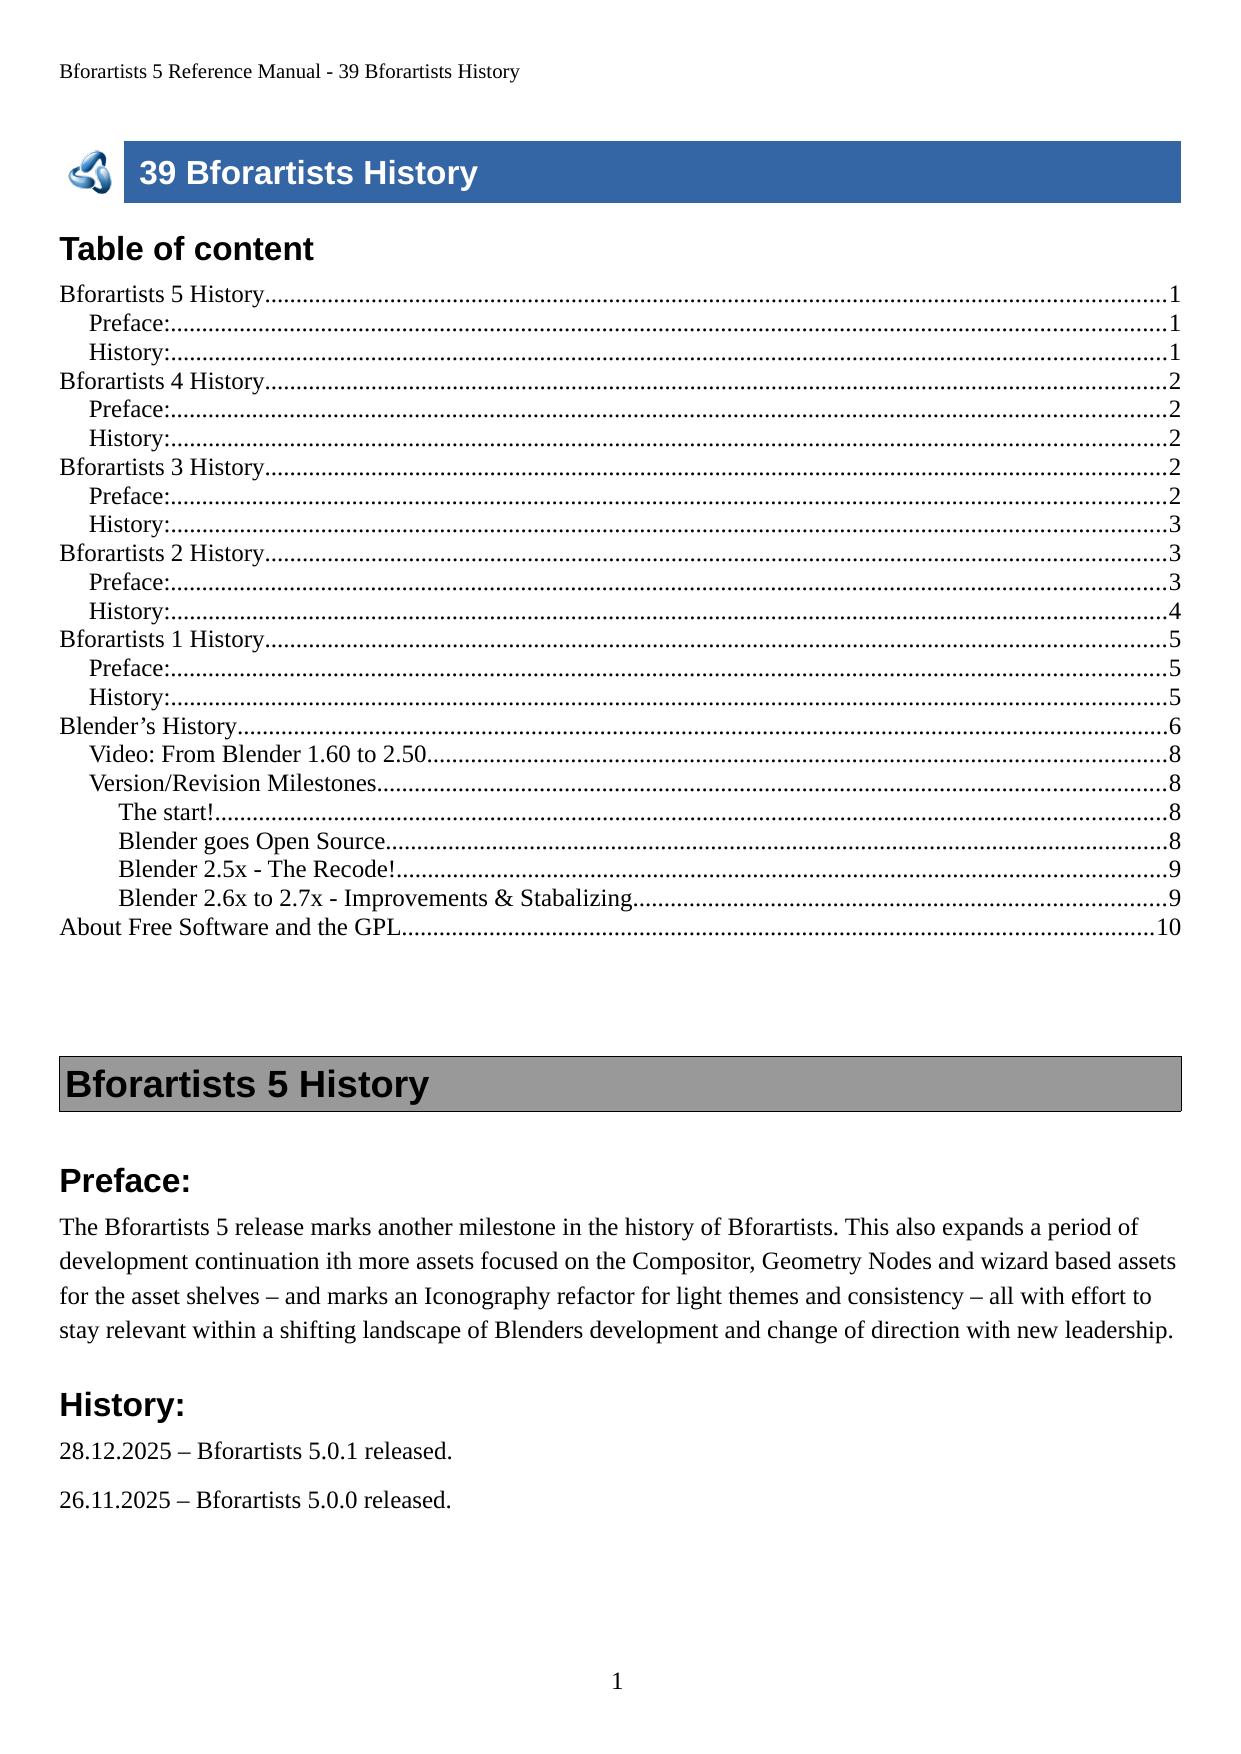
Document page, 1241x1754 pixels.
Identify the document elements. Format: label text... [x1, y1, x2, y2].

text History: 3 [88, 509, 1181, 538]
text Preface: 2 [88, 481, 1181, 509]
subtitle Preface: [59, 1161, 1181, 1199]
table_header 39 Bforartists History [124, 141, 1181, 203]
table_header [59, 141, 124, 203]
text Preface: 2 [88, 394, 1181, 423]
subtitle Table of content [59, 228, 1181, 267]
text Preface: 1 [88, 308, 1181, 337]
text Bforartists 4 History 2 [59, 366, 1181, 394]
text Video: From Blender 1.60 to 2.50 8 [88, 739, 1181, 768]
text History: 5 [88, 682, 1181, 711]
text Bforartists 5 History 1 [59, 279, 1181, 308]
text Blender’s History 6 [59, 711, 1181, 739]
text The Bforartists 5 release marks another milestone in the history of Bforartists. This also expands a period of development continuation ith more assets focused on the Compositor, Geometry Nodes and wizard based assets for the asset shelves – and marks an Iconography refactor for light themes and consistency – all with effort to stay relevant within a shifting landscape of Blenders development and change of direction with new leadership. [59, 1212, 1181, 1344]
text History: 1 [88, 337, 1181, 366]
text Preface: 3 [88, 567, 1181, 596]
text Bforartists 1 History 5 [59, 624, 1181, 653]
text Preface: 5 [88, 653, 1181, 682]
text About Free Software and the GPL 10 [59, 912, 1181, 941]
text Version/Revision Milestones 8 [88, 768, 1181, 797]
text Bforartists 3 History 2 [59, 452, 1181, 481]
text History: 2 [88, 423, 1181, 452]
text 26.11.2025 – Bforartists 5.0.0 released. [59, 1485, 1181, 1514]
text 28.12.2025 – Bforartists 5.0.1 released. [59, 1436, 1181, 1465]
table_header Bforartists 5 History [60, 1057, 1181, 1111]
text Bforartists 2 History 3 [59, 538, 1181, 567]
text Blender goes Open Source 8 [118, 826, 1181, 854]
text History: 4 [88, 596, 1181, 624]
text Blender 2.6x to 2.7x - Improvements & Stabalizing 9 [118, 883, 1181, 912]
text Blender 2.5x - The Recode! 9 [118, 854, 1181, 883]
subtitle History: [59, 1385, 1181, 1424]
text The start! 8 [118, 797, 1181, 826]
picture [65, 147, 114, 197]
